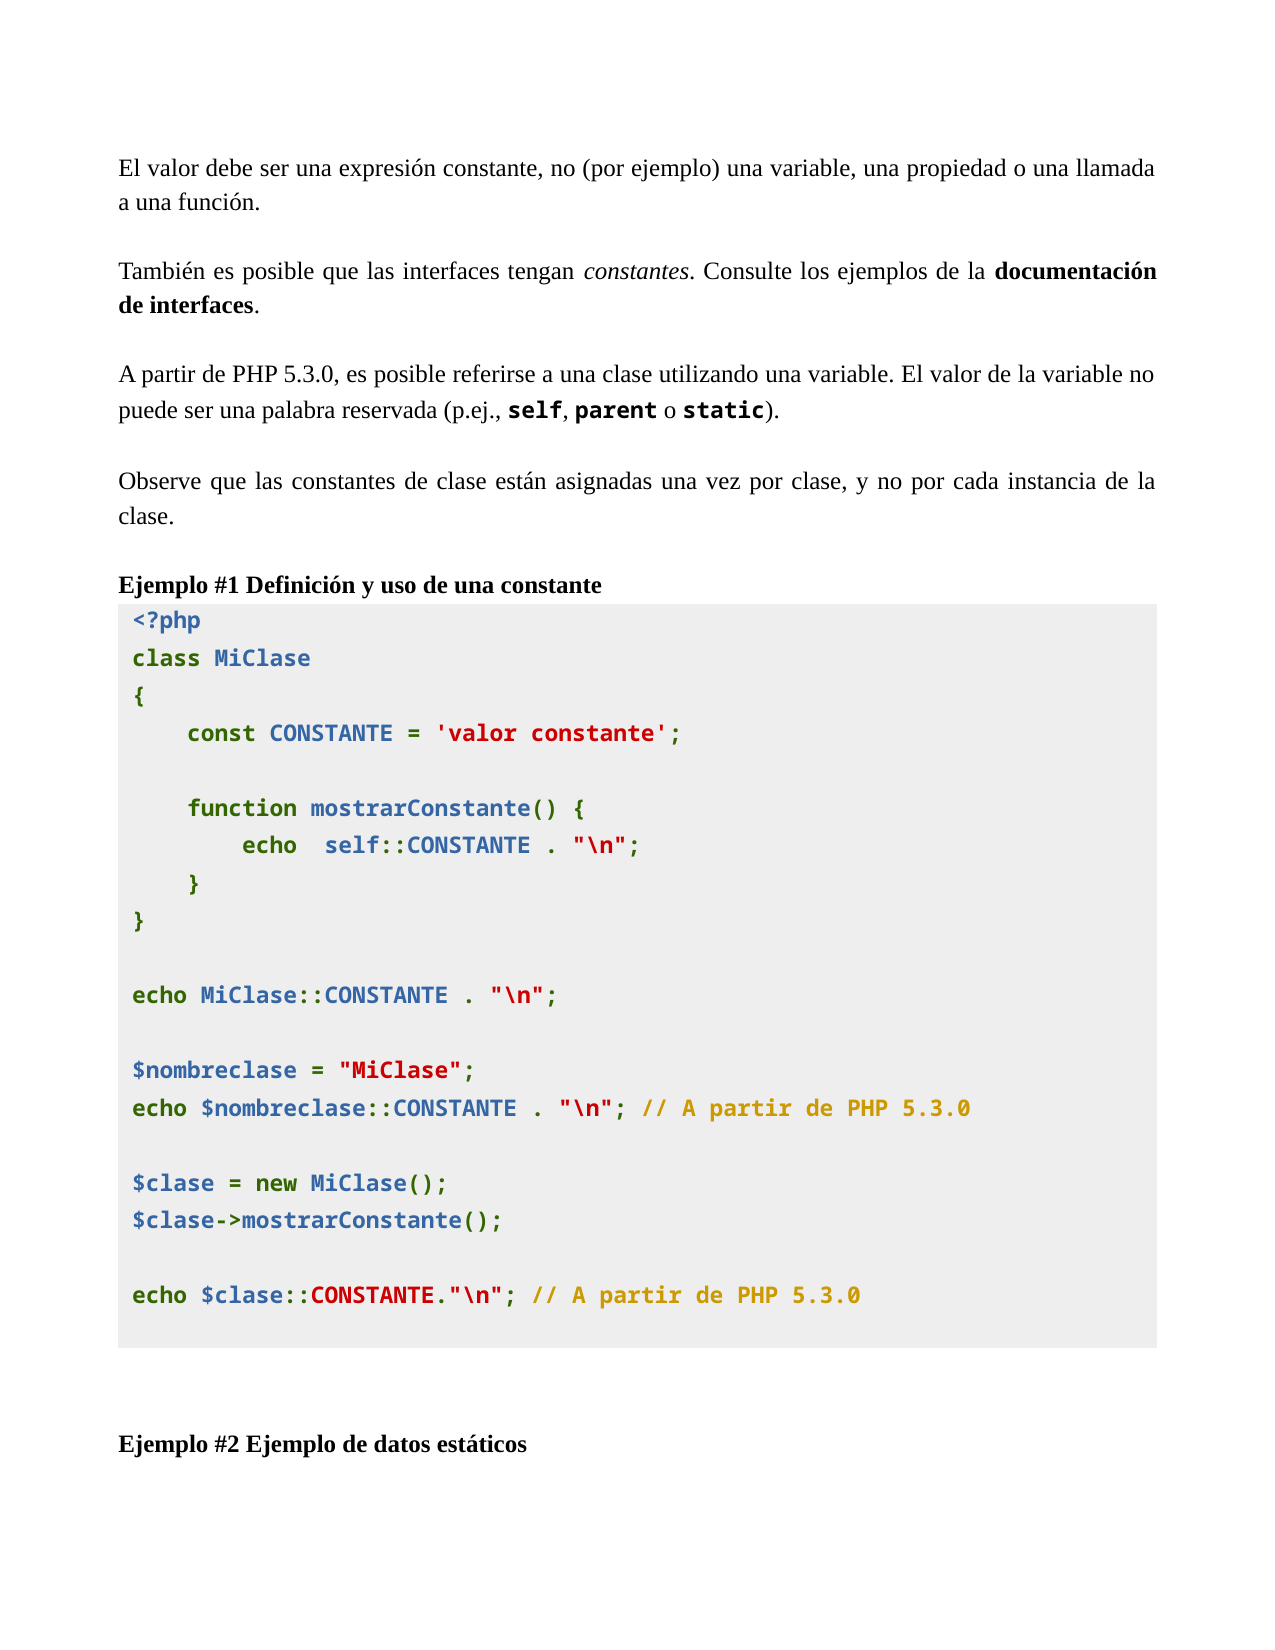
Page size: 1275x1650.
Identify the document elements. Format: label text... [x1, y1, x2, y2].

text También es posible que las interfaces tengan constantes. Consulte los ejemplos de la documentación de interfaces. [118, 256, 1157, 319]
text El valor debe ser una expresión constante, no (por ejemplo) una variable, una propiedad o una llamada a una función. [118, 153, 1157, 216]
text function mostrarConstante() { [118, 792, 1157, 823]
text echo $clase::CONSTANTE."\n"; // A partir de PHP 5.3.0 [118, 1279, 1157, 1311]
text class MiClase [118, 642, 1157, 673]
text Ejemplo #2 Ejemplo de datos estáticos [118, 1429, 1157, 1458]
text Ejemplo #1 Definición y uso de una constante [118, 570, 1157, 599]
text } [118, 904, 1157, 936]
text const CONSTANTE = 'valor constante'; [118, 717, 1157, 748]
text echo $nombreclase::CONSTANTE . "\n"; // A partir de PHP 5.3.0 [118, 1092, 1157, 1123]
text $nombreclase = "MiClase"; [118, 1054, 1157, 1086]
text echo MiClase::CONSTANTE . "\n"; [118, 979, 1157, 1011]
text { [118, 679, 1157, 711]
text $clase->mostrarConstante(); [118, 1204, 1157, 1236]
text A partir de PHP 5.3.0, es posible referirse a una clase utilizando una variable. El valor de la variable no puede ser una palabra reservada (p.ej., self, parent o static). [118, 359, 1157, 426]
text <?php [118, 604, 1157, 636]
text $clase = new MiClase(); [118, 1167, 1157, 1198]
text echo self::CONSTANTE . "\n"; [118, 829, 1157, 861]
text } [118, 867, 1157, 898]
text Observe que las constantes de clase están asignadas una vez por clase, y no por cada instancia de la clase. [118, 466, 1157, 530]
